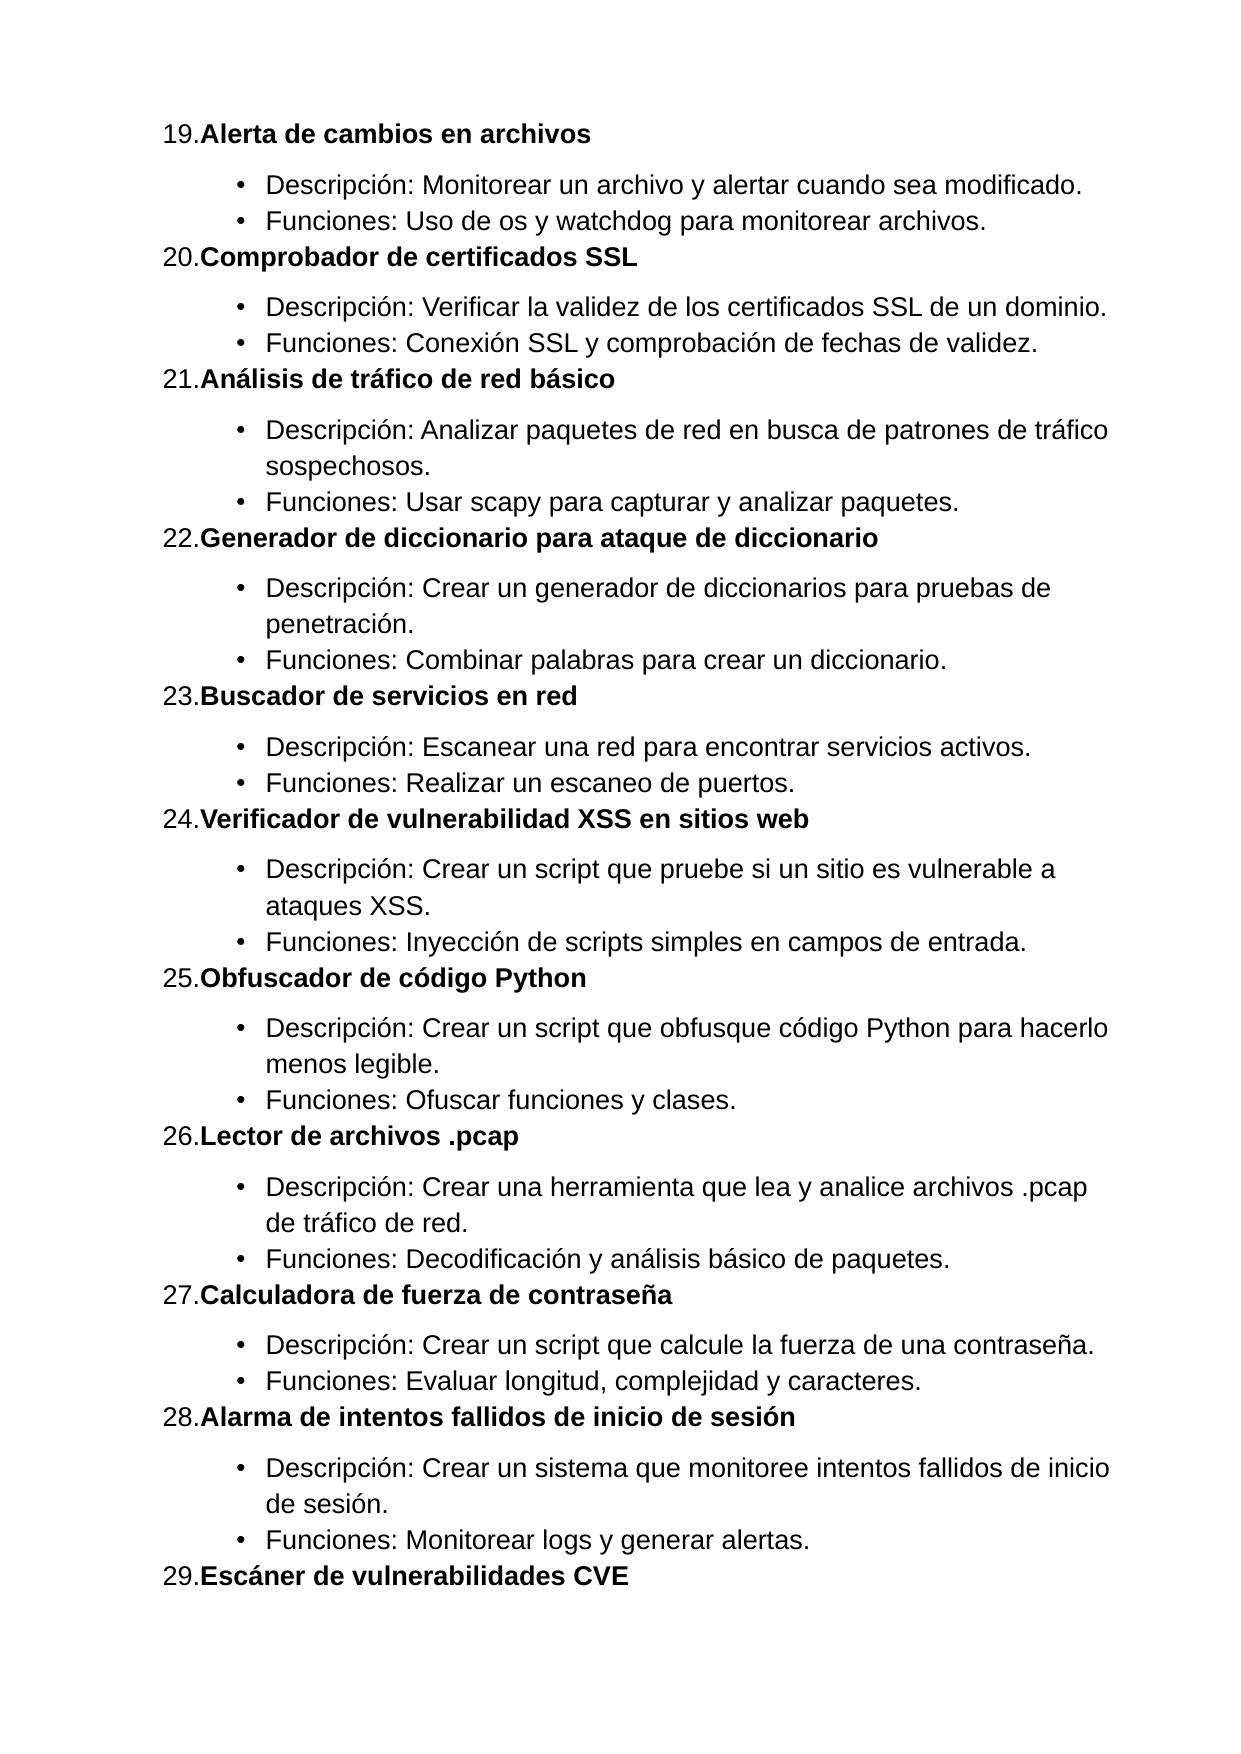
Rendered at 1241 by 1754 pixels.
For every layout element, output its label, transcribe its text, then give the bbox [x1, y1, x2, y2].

list Funciones: Decodificación y análisis básico de paquetes. [236, 1243, 1122, 1274]
list Descripción: Escanear una red para encontrar servicios activos. [236, 731, 1122, 762]
list Funciones: Combinar palabras para crear un diccionario. [236, 644, 1122, 676]
list Descripción: Analizar paquetes de red en busca de patrones de tráfico sospechosos. [236, 414, 1122, 481]
list Verificador de vulnerabilidad XSS en sitios web [162, 803, 1122, 834]
list Obfuscador de código Python [162, 962, 1122, 993]
list Funciones: Usar scapy para capturar y analizar paquetes. [236, 486, 1122, 517]
list Funciones: Evaluar longitud, complejidad y caracteres. [236, 1365, 1122, 1397]
list Análisis de tráfico de red básico [162, 363, 1122, 394]
list Descripción: Crear una herramienta que lea y analice archivos .pcap de tráfico de red. [236, 1171, 1122, 1238]
list Descripción: Verificar la validez de los certificados SSL de un dominio. [236, 291, 1122, 323]
list Alarma de intentos fallidos de inicio de sesión [162, 1401, 1122, 1432]
list Descripción: Monitorear un archivo y alertar cuando sea modificado. [236, 169, 1122, 200]
list Descripción: Crear un sistema que monitoree intentos fallidos de inicio de sesión. [236, 1452, 1122, 1519]
list Funciones: Ofuscar funciones y clases. [236, 1084, 1122, 1115]
list Buscador de servicios en red [162, 680, 1122, 712]
list Funciones: Realizar un escaneo de puertos. [236, 767, 1122, 798]
list Funciones: Uso de os y watchdog para monitorear archivos. [236, 205, 1122, 236]
list Escáner de vulnerabilidades CVE [162, 1560, 1122, 1591]
list Funciones: Conexión SSL y comprobación de fechas de validez. [236, 327, 1122, 359]
list Descripción: Crear un script que pruebe si un sitio es vulnerable a ataques XSS. [236, 853, 1122, 921]
list Generador de diccionario para ataque de diccionario [162, 522, 1122, 553]
list Descripción: Crear un generador de diccionarios para pruebas de penetración. [236, 572, 1122, 640]
list Descripción: Crear un script que obfusque código Python para hacerlo menos legible. [236, 1012, 1122, 1079]
list Alerta de cambios en archivos [162, 118, 1122, 149]
list Lector de archivos .pcap [162, 1120, 1122, 1151]
list Descripción: Crear un script que calcule la fuerza de una contraseña. [236, 1329, 1122, 1361]
list Comprobador de certificados SSL [162, 241, 1122, 272]
list Calculadora de fuerza de contraseña [162, 1279, 1122, 1310]
list Funciones: Inyección de scripts simples en campos de entrada. [236, 926, 1122, 957]
list Funciones: Monitorear logs y generar alertas. [236, 1524, 1122, 1555]
